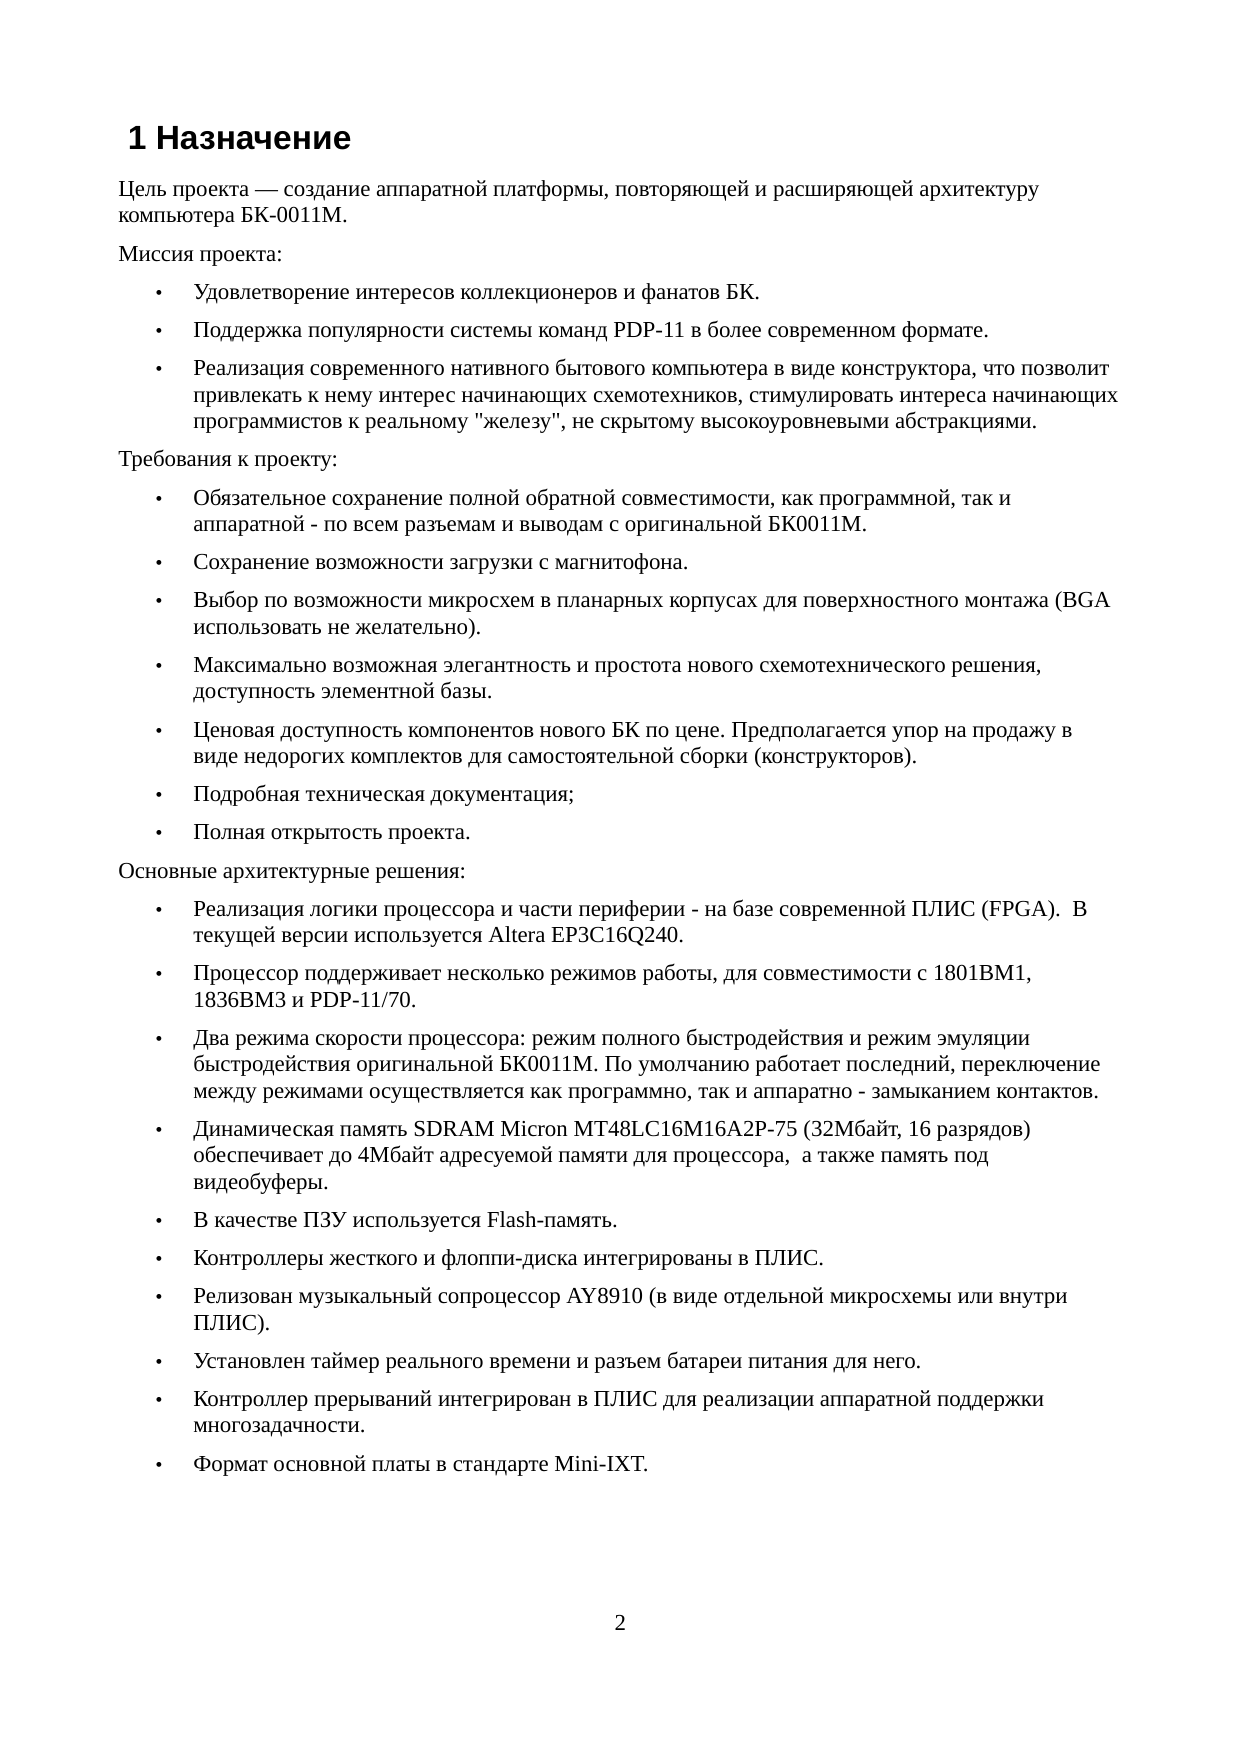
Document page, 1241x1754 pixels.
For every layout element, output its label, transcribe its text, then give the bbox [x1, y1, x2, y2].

text Основные архитектурные решения: [118, 857, 1122, 883]
list Контроллер прерываний интегрирован в ПЛИС для реализации аппаратной поддержки многозадачности. [156, 1385, 1122, 1438]
list Установлен таймер реального времени и разъем батареи питания для него. [156, 1347, 1122, 1373]
text Миссия проекта: [118, 240, 1122, 266]
text Требования к проекту: [118, 445, 1122, 472]
list Максимально возможная элегантность и простота нового схемотехнического решения, доступность элементной базы. [156, 651, 1122, 704]
list Ценовая доступность компонентов нового БК по цене. Предполагается упор на продажу в виде недорогих комплектов для самостоятельной сборки (конструкторов). [156, 716, 1122, 768]
list Сохранение возможности загрузки с магнитофона. [156, 548, 1122, 574]
list Процессор поддерживает несколько режимов работы, для совместимости с 1801ВМ1, 1836ВМ3 и PDP-11/70. [156, 959, 1122, 1012]
list Динамическая память SDRAM Micron MT48LC16M16A2P-75 (32Мбайт, 16 разрядов) обеспечивает до 4Мбайт адресуемой памяти для процессора, а также память под видеобуферы. [156, 1115, 1122, 1194]
text Цель проекта — создание аппаратной платформы, повторяющей и расширяющей архитектуру компьютера БК-0011М. [118, 175, 1122, 228]
list Подробная техническая документация; [156, 780, 1122, 807]
list Обязательное сохранение полной обратной совместимости, как программной, так и аппаратной - по всем разъемам и выводам с оригинальной БК0011М. [156, 484, 1122, 536]
list Два режима скорости процессора: режим полного быстродействия и режим эмуляции быстродействия оригинальной БК0011М. По умолчанию работает последний, переключение между режимами осуществляется как программно, так и аппаратно - замыканием контактов. [156, 1024, 1122, 1103]
list Полная открытость проекта. [156, 818, 1122, 845]
list Контроллеры жесткого и флоппи-диска интегрированы в ПЛИС. [156, 1244, 1122, 1271]
list Формат основной платы в стандарте Mini-IXT. [156, 1450, 1122, 1476]
list Поддержка популярности системы команд PDP-11 в более современном формате. [156, 316, 1122, 343]
list Реализация логики процессора и части периферии - на базе современной ПЛИС (FPGA). В текущей версии используется Altera EP3C16Q240. [156, 895, 1122, 948]
list Выбор по возможности микросхем в планарных корпусах для поверхностного монтажа (BGA использовать не желательно). [156, 586, 1122, 639]
list Удовлетворение интересов коллекционеров и фанатов БК. [156, 278, 1122, 304]
list Реализация современного нативного бытового компьютера в виде конструктора, что позволит привлекать к нему интерес начинающих схемотехников, стимулировать интереса начинающих программистов к реальному "железу", не скрытому высокоуровневыми абстракциями. [156, 354, 1122, 433]
list Релизован музыкальный сопроцессор AY8910 (в виде отдельной микросхемы или внутри ПЛИС). [156, 1282, 1122, 1335]
subtitle Назначение [118, 118, 1122, 157]
list В качестве ПЗУ используется Flash-память. [156, 1206, 1122, 1232]
